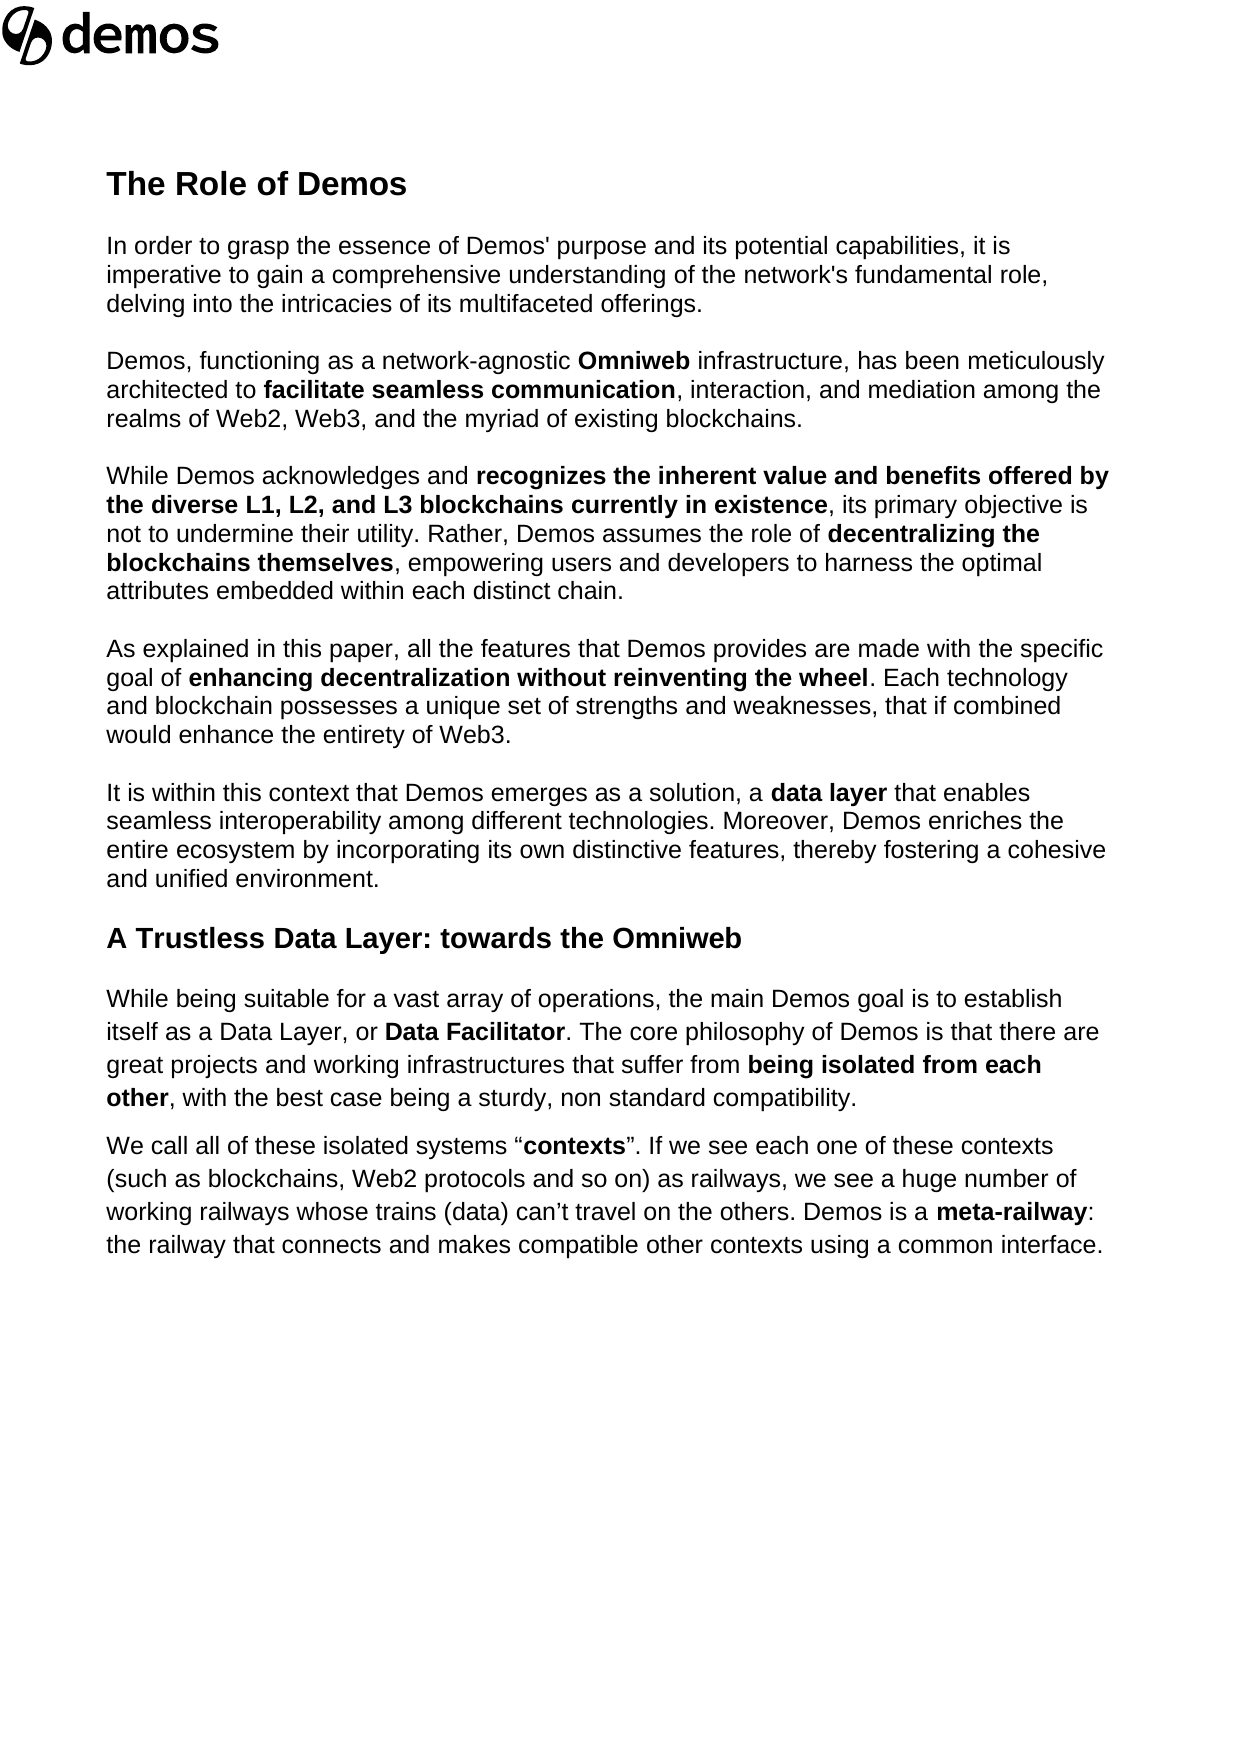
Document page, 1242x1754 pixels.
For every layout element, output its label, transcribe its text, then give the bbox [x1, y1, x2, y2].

text In order to grasp the essence of Demos' purpose and its potential capabilities, it is imperative to gain a comprehensive understanding of the network's fundamental role, delving into the intricacies of its multifaceted offerings. [106, 231, 1114, 318]
text We call all of these isolated systems “contexts”. If we see each one of these contexts (such as blockchains, Web2 protocols and so on) as railways, we see a huge number of working railways whose trains (data) can’t travel on the others. Demos is a meta-railway: the railway that connects and makes compatible other contexts using a common interface. [106, 1131, 1115, 1259]
text Demos, functioning as a network-agnostic Omniweb infrastructure, has been meticulously architected to facilitate seamless communication, interaction, and mediation among the realms of Web2, Web3, and the myriad of existing blockchains. [106, 346, 1114, 433]
text The Role of Demos [106, 164, 1119, 202]
text A Trustless Data Layer: towards the Omniweb [106, 922, 1146, 955]
text While Demos acknowledges and recognizes the inherent value and benefits offered by the diverse L1, L2, and L3 blockchains currently in existence, its primary objective is not to undermine their utility. Rather, Demos assumes the role of decentralizing the blockchains themselves, empowering users and developers to harness the optimal attributes embedded within each distinct chain. [106, 461, 1116, 605]
text It is within this context that Demos emerges as a solution, a data layer that enables seamless interoperability among different technologies. Moreover, Demos enriches the entire ecosystem by incorporating its own distinctive features, thereby fostering a cohesive and unified environment. [106, 778, 1119, 893]
text As explained in this paper, all the features that Demos provides are made with the specific goal of enhancing decentralization without reinventing the wheel. Each technology and blockchain possesses a unique set of strengths and weaknesses, that if combined would enhance the entirety of Web3. [106, 634, 1114, 749]
text While being suitable for a vast array of operations, the main Demos goal is to establish itself as a Data Layer, or Data Facilitator. The core philosophy of Demos is that there are great projects and working infrastructures that suffer from being isolated from each other, with the best case being a sturdy, non standard compatibility. [106, 984, 1114, 1112]
